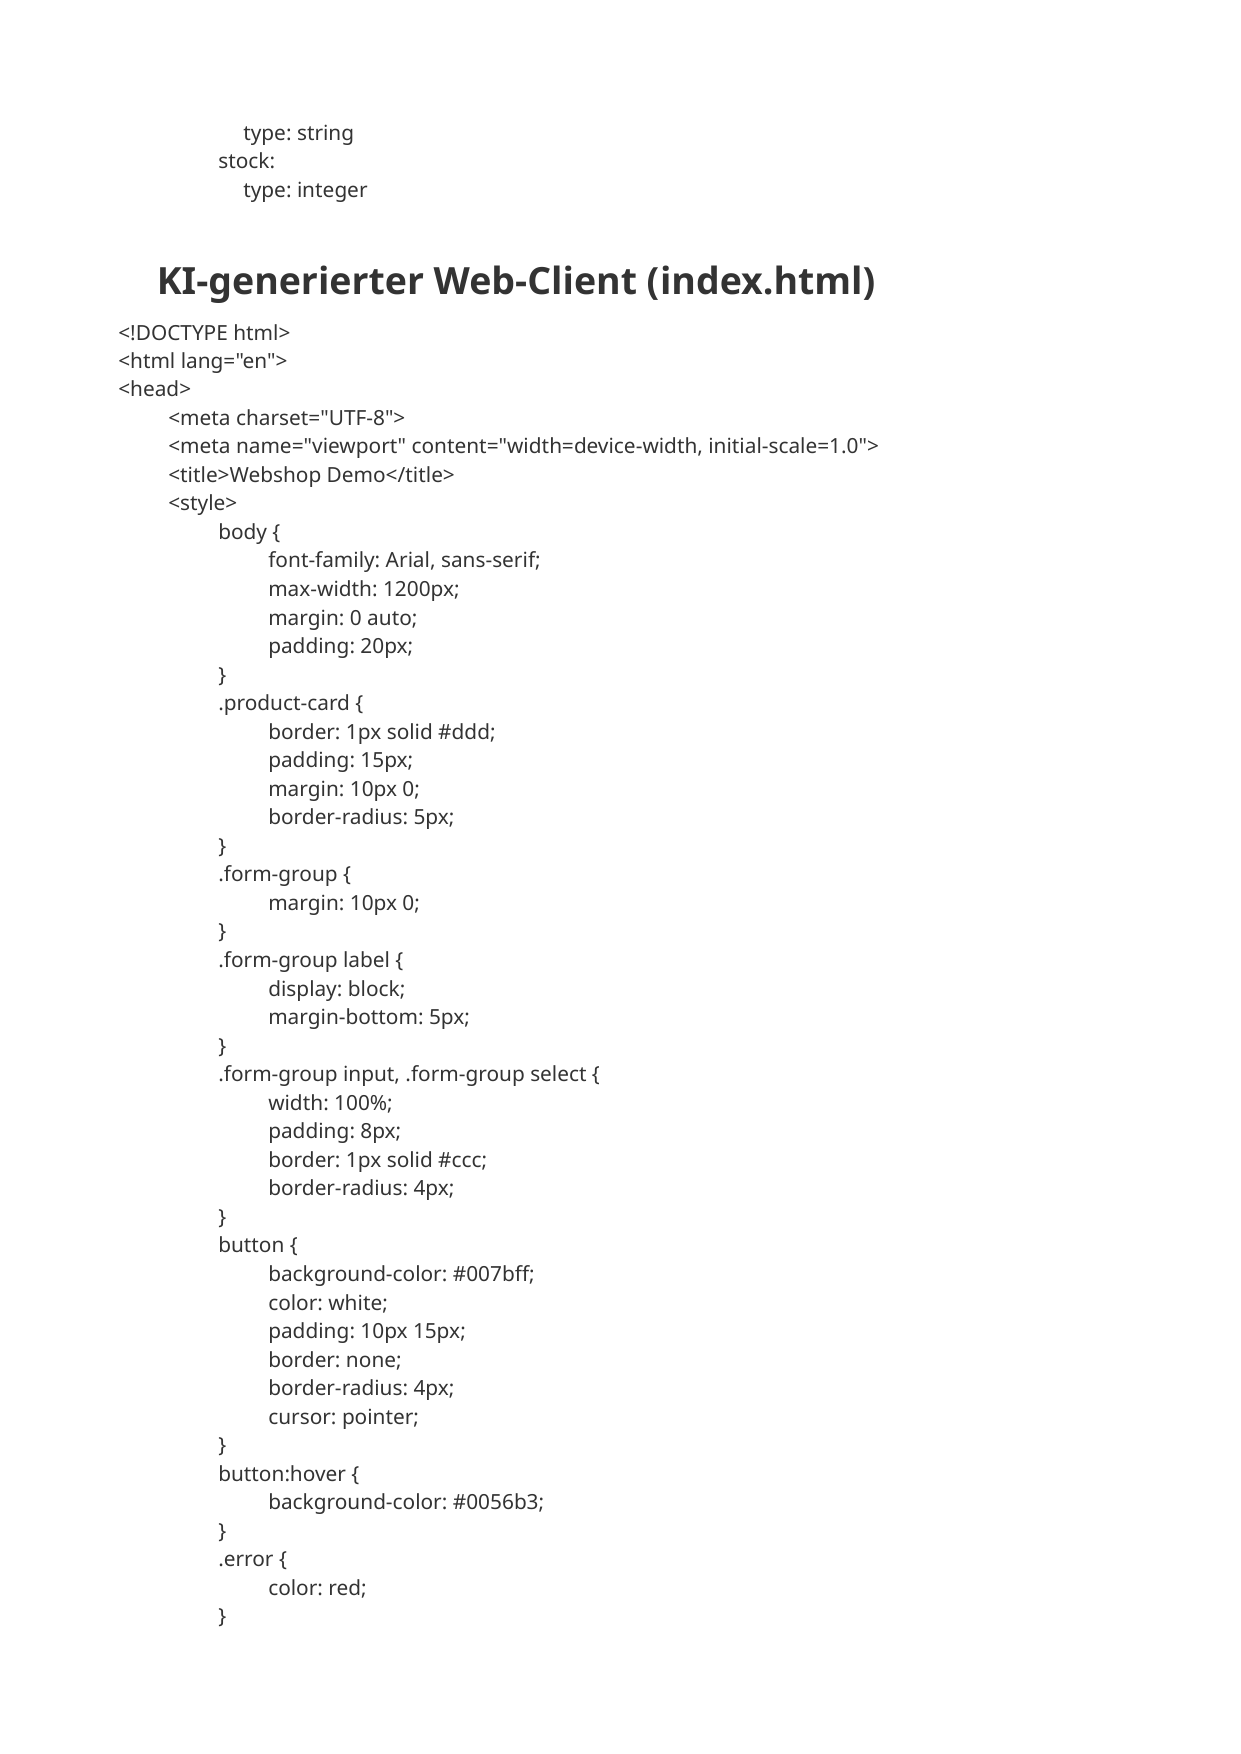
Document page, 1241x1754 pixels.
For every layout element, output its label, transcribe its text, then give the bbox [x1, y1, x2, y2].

text background-color: #0056b3; [118, 1487, 1122, 1516]
text border-radius: 5px; [118, 802, 1122, 831]
text type: string [118, 118, 1122, 147]
text stock: [118, 147, 1122, 175]
text padding: 20px; [118, 631, 1122, 660]
text border: none; [118, 1345, 1122, 1373]
text <head> [118, 374, 1122, 403]
text } [118, 1516, 1122, 1544]
text padding: 8px; [118, 1116, 1122, 1145]
text <html lang="en"> [118, 346, 1122, 374]
text } [118, 1031, 1122, 1059]
text .product-card { [118, 688, 1122, 717]
text } [118, 660, 1122, 688]
text margin: 0 auto; [118, 603, 1122, 631]
text background-color: #007bff; [118, 1259, 1122, 1288]
text button { [118, 1231, 1122, 1259]
text border-radius: 4px; [118, 1373, 1122, 1402]
text border-radius: 4px; [118, 1173, 1122, 1202]
text margin: 10px 0; [118, 888, 1122, 917]
text type: integer [118, 175, 1122, 204]
text body { [118, 517, 1122, 546]
text } [118, 1430, 1122, 1459]
text color: white; [118, 1288, 1122, 1316]
text margin: 10px 0; [118, 774, 1122, 802]
text button:hover { [118, 1459, 1122, 1487]
text } [118, 831, 1122, 859]
text .form-group { [118, 859, 1122, 888]
text margin-bottom: 5px; [118, 1002, 1122, 1031]
text } [118, 1202, 1122, 1231]
text display: block; [118, 974, 1122, 1002]
text } [118, 1602, 1122, 1630]
text cursor: pointer; [118, 1402, 1122, 1430]
text .form-group label { [118, 945, 1122, 974]
text padding: 10px 15px; [118, 1316, 1122, 1345]
text <meta charset="UTF-8"> [118, 403, 1122, 431]
text color: red; [118, 1573, 1122, 1602]
text <style> [118, 488, 1122, 517]
text } [118, 917, 1122, 945]
text .error { [118, 1544, 1122, 1573]
text border: 1px solid #ddd; [118, 717, 1122, 745]
text width: 100%; [118, 1088, 1122, 1116]
text font-family: Arial, sans-serif; [118, 546, 1122, 574]
text padding: 15px; [118, 745, 1122, 774]
subtitle 🌐 KI-generierter Web-Client (index.html) [118, 254, 1122, 305]
text <!DOCTYPE html> [118, 318, 1122, 346]
text .form-group input, .form-group select { [118, 1059, 1122, 1088]
text <title>Webshop Demo</title> [118, 460, 1122, 488]
text border: 1px solid #ccc; [118, 1145, 1122, 1173]
text max-width: 1200px; [118, 574, 1122, 603]
text <meta name="viewport" content="width=device-width, initial-scale=1.0"> [118, 431, 1122, 460]
